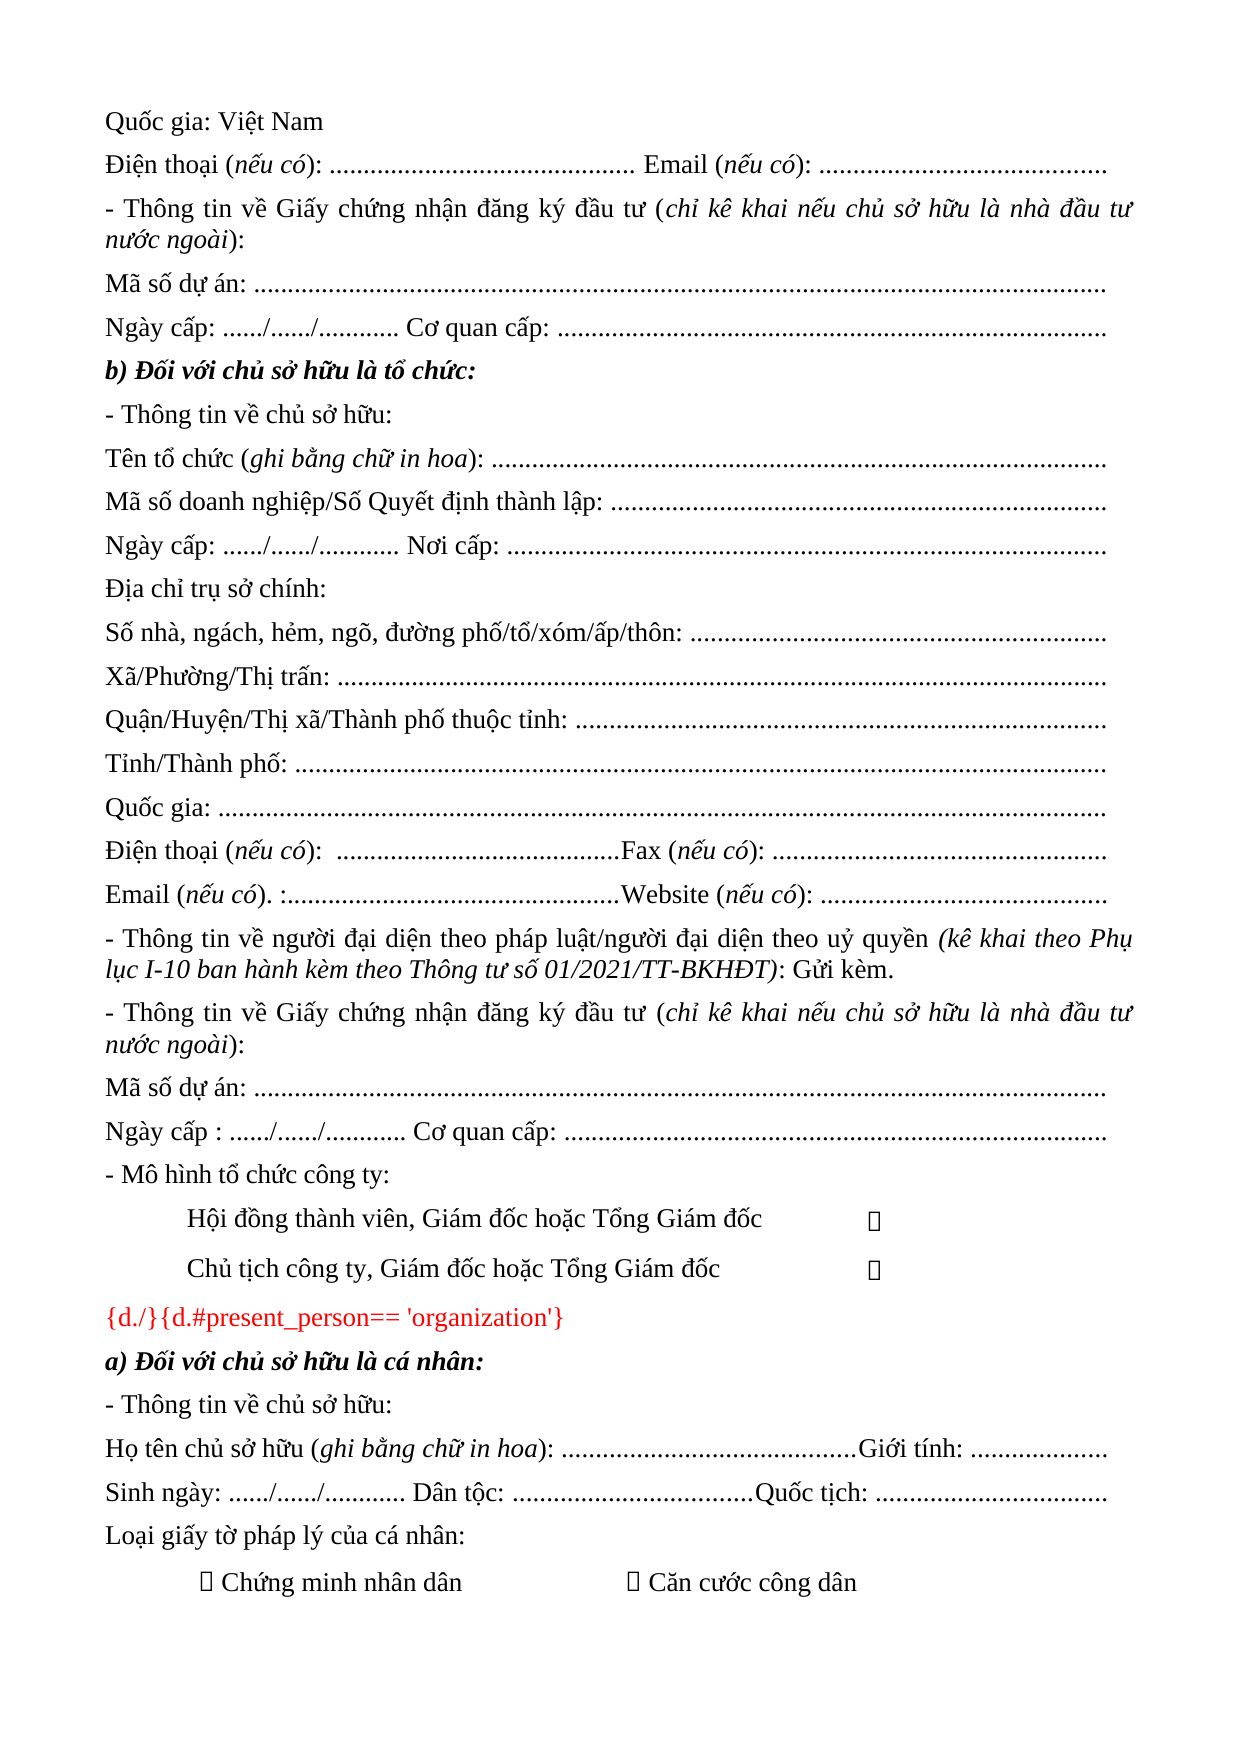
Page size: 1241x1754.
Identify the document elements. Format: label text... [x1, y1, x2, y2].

table_header Hội đồng thành viên, Giám đốc hoặc Tổng Giám đốc [175, 1202, 855, 1252]
text Điện thoại (nếu có): Fax (nếu có): [105, 834, 1136, 866]
text - Mô hình tổ chức công ty: [105, 1159, 1136, 1190]
text - Thông tin về Giấy chứng nhận đăng ký đầu tư (chỉ kê khai nếu chủ sở hữu là nhà đầu tư nước ngoài): [105, 997, 1136, 1059]
table_header  [855, 1202, 1011, 1252]
text - Thông tin về Giấy chứng nhận đăng ký đầu tư (chỉ kê khai nếu chủ sở hữu là nhà đầu tư nước ngoài): [105, 192, 1136, 254]
text {d./}{d.#present_person== 'organization'} [105, 1301, 1136, 1332]
text Quận/Huyện/Thị xã/Thành phố thuộc tỉnh: [105, 703, 1136, 735]
text Số nhà, ngách, hẻm, ngõ, đường phố/tổ/xóm/ấp/thôn: [105, 616, 1136, 647]
text Quốc gia: [105, 791, 1136, 822]
text - Thông tin về người đại diện theo pháp luật/người đại diện theo uỷ quyền (kê khai theo Phụ lục I-10 ban hành kèm theo Thông tư số 01/2021/TT-BKHĐT): Gửi kèm. [105, 922, 1136, 984]
text Quốc gia: Việt Nam [105, 105, 1136, 136]
text Điện thoại (nếu có): Email (nếu có): [105, 149, 1136, 180]
text Địa chỉ trụ sở chính: [105, 573, 1136, 604]
text Sinh ngày: ....../....../............ Dân tộc: Quốc tịch: [105, 1476, 1136, 1507]
text Loại giấy tờ pháp lý của cá nhân: [105, 1519, 1136, 1550]
text Ngày cấp: ....../....../............ Nơi cấp: [105, 529, 1136, 560]
table_header  Chứng minh nhân dân [187, 1563, 614, 1600]
text Email (nếu có). : Website (nếu có): [105, 878, 1136, 909]
table_header  Căn cước công dân [614, 1563, 1054, 1600]
text Mã số dự án: [105, 1071, 1136, 1102]
text Mã số doanh nghiệp/Số Quyết định thành lập: [105, 485, 1136, 516]
text b) Đối với chủ sở hữu là tổ chức: [105, 354, 1136, 386]
text a) Đối với chủ sở hữu là cá nhân: [105, 1345, 1136, 1376]
text Xã/Phường/Thị trấn: [105, 660, 1136, 691]
text Họ tên chủ sở hữu (ghi bằng chữ in hoa): Giới tính: [105, 1432, 1136, 1463]
text Ngày cấp : ....../....../............ Cơ quan cấp: [105, 1115, 1136, 1146]
text Mã số dự án: [105, 267, 1136, 298]
table_cell  [855, 1252, 1011, 1301]
text Tên tổ chức (ghi bằng chữ in hoa): [105, 442, 1136, 473]
table_cell Chủ tịch công ty, Giám đốc hoặc Tổng Giám đốc [175, 1252, 855, 1301]
text - Thông tin về chủ sở hữu: [105, 1388, 1136, 1419]
text Ngày cấp: ....../....../............ Cơ quan cấp: [105, 311, 1136, 342]
text Tỉnh/Thành phố: [105, 747, 1136, 778]
text - Thông tin về chủ sở hữu: [105, 398, 1136, 429]
